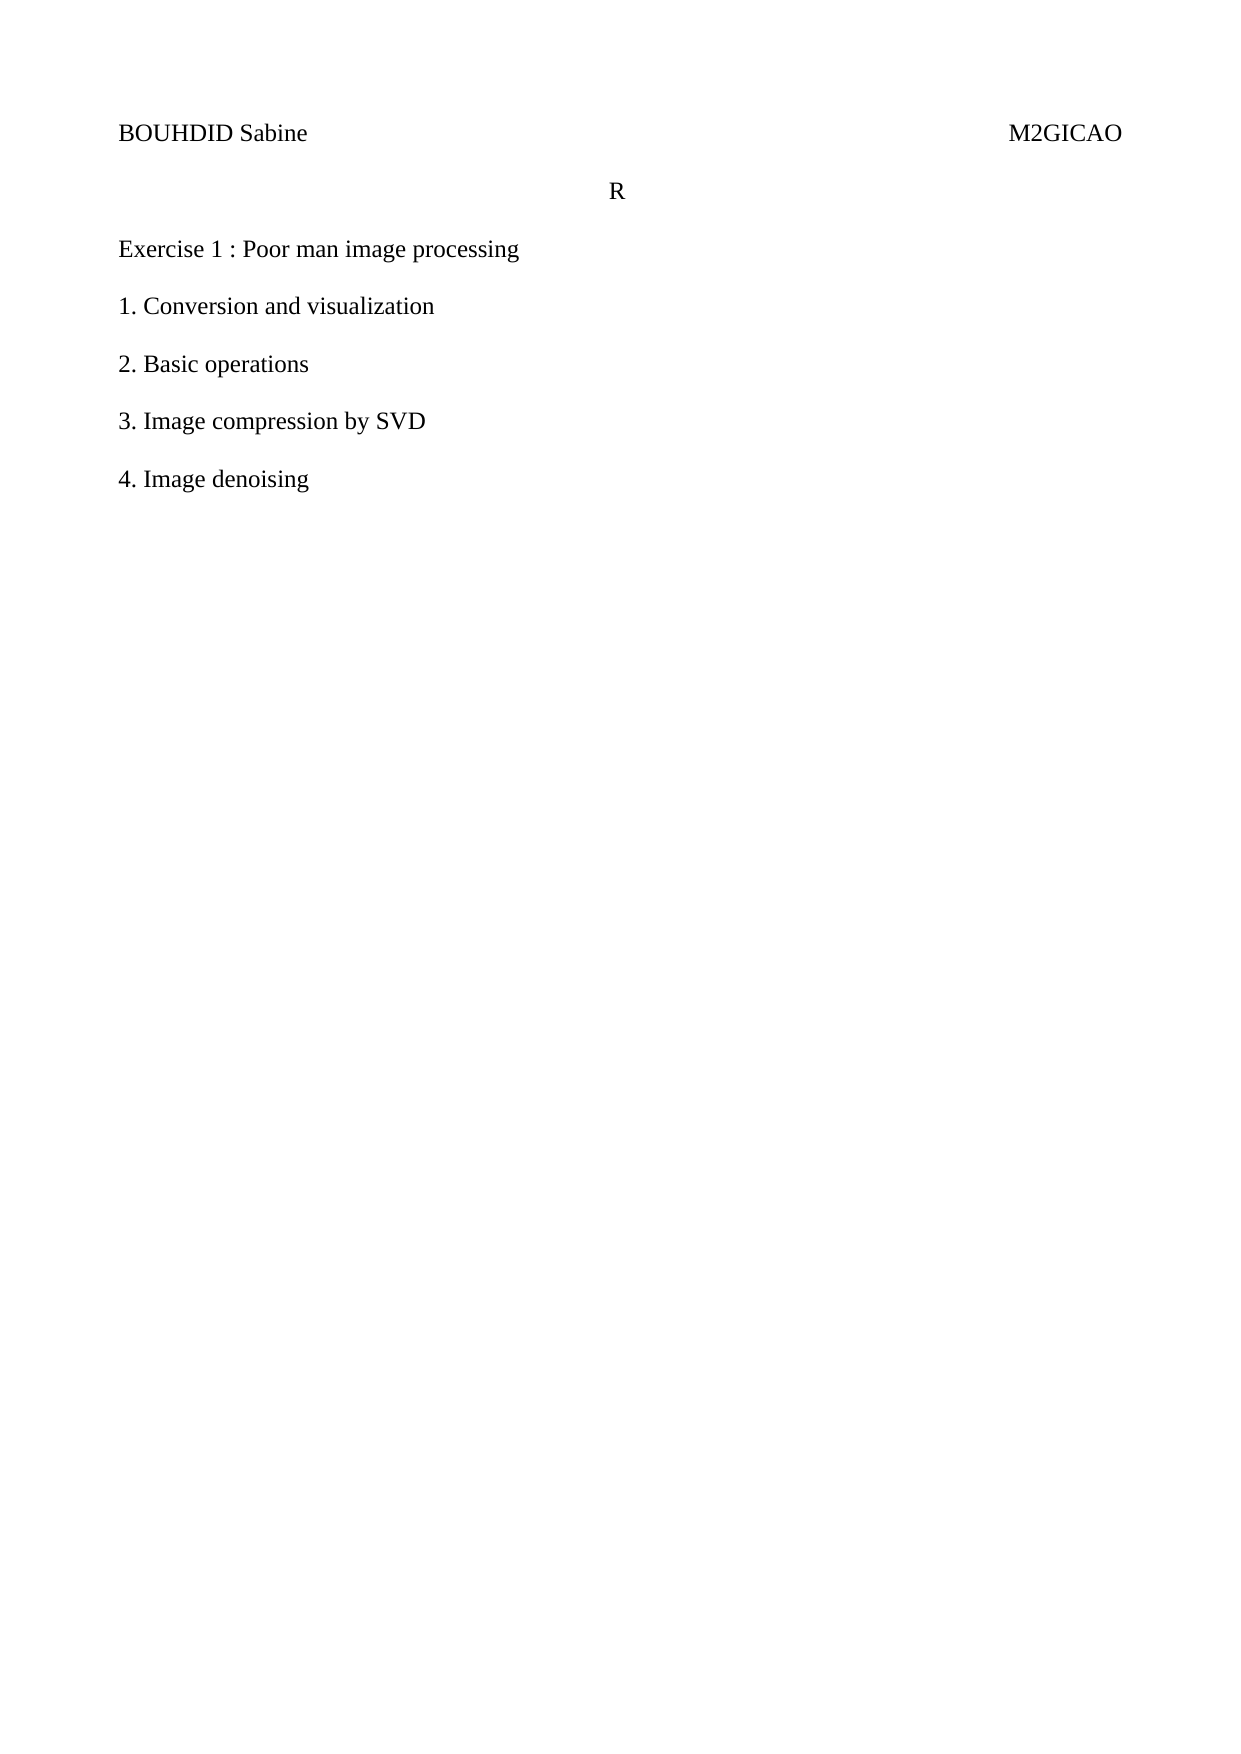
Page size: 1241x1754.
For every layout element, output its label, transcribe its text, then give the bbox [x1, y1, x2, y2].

text 2. Basic operations [118, 349, 1122, 378]
text 1. Conversion and visualization [118, 291, 1122, 320]
text Exercise 1 : Poor man image processing [118, 234, 1122, 263]
text R [118, 176, 1122, 205]
text 3. Image compression by SVD [118, 406, 1122, 435]
text 4. Image denoising [118, 464, 1122, 493]
